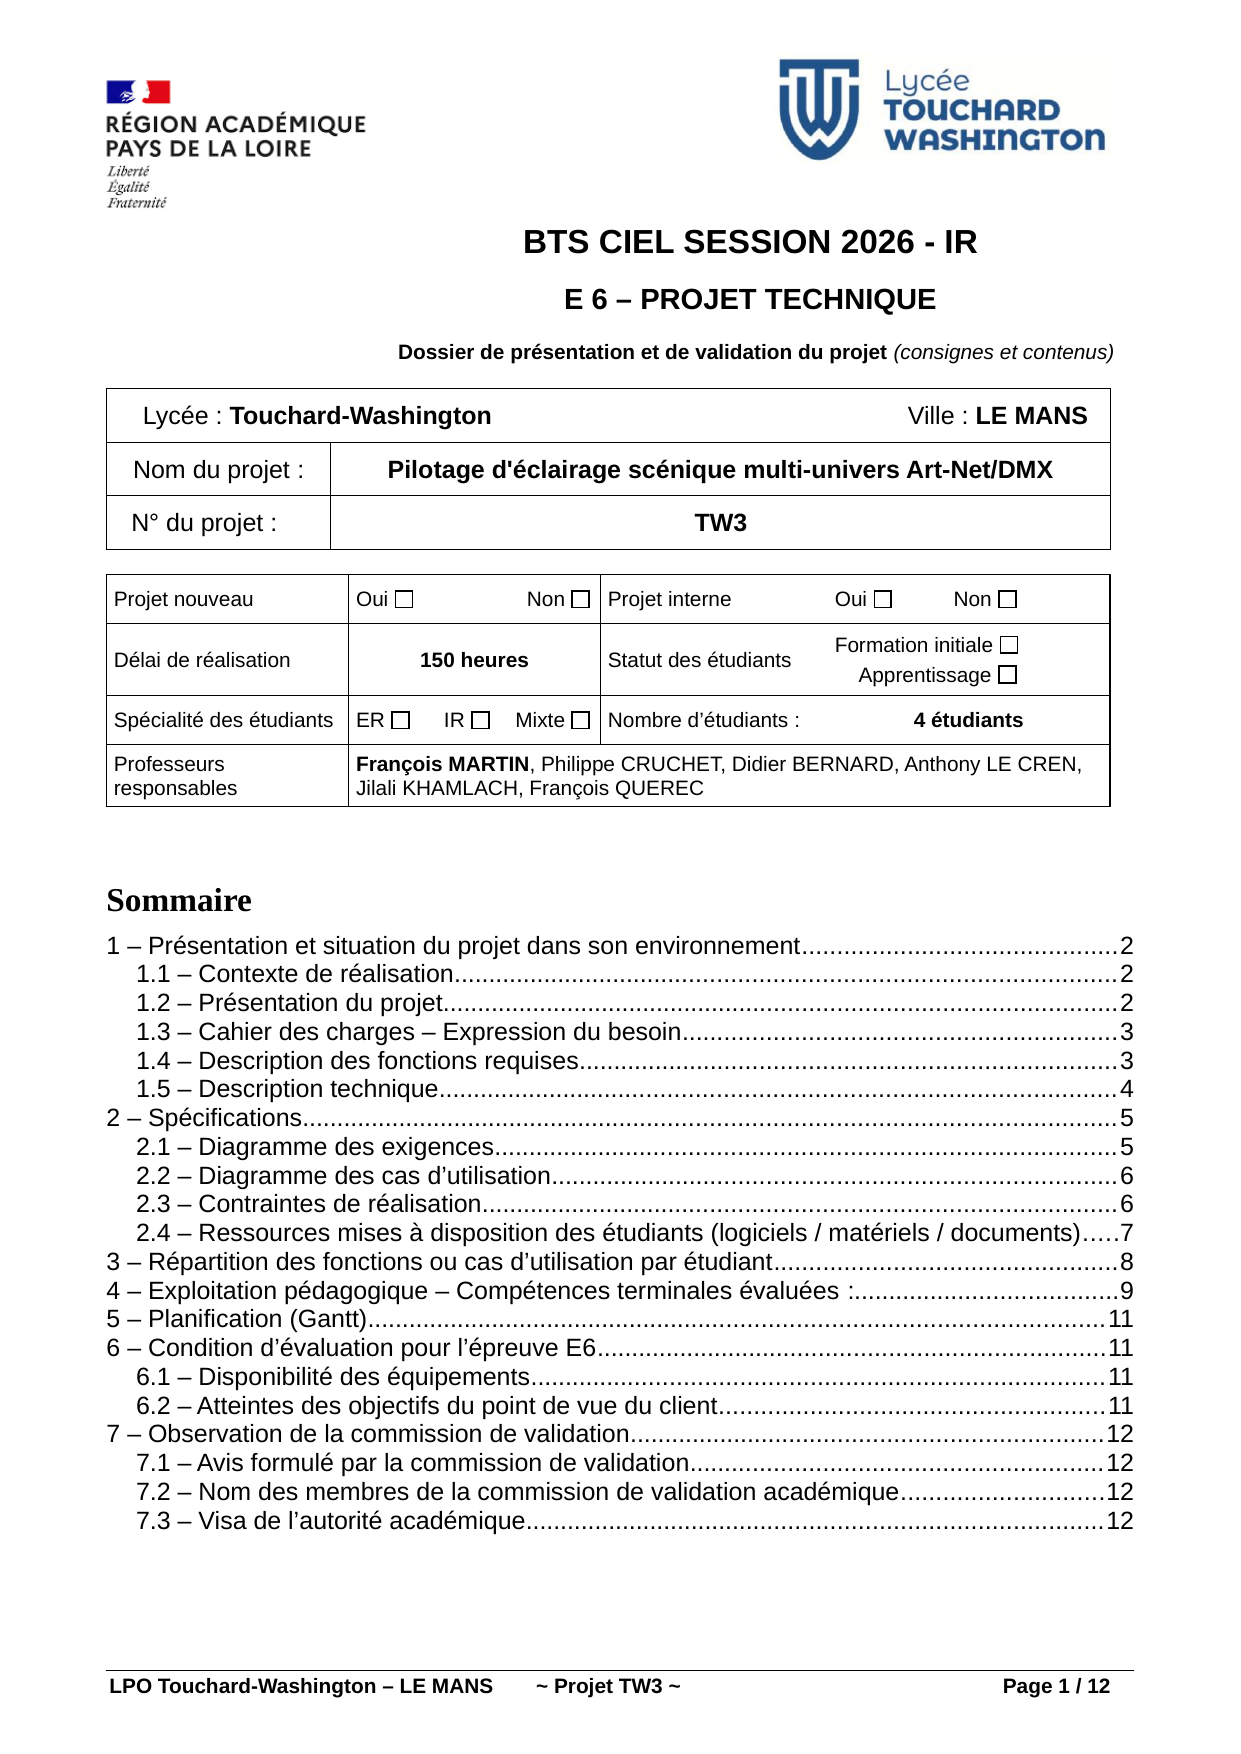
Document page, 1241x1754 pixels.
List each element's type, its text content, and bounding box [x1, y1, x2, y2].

table_cell Statut des étudiants [601, 624, 827, 695]
text 1.2 – Présentation du projet 2 [136, 988, 1134, 1017]
table_header Lycée : Touchard-Washington Ville : LE MANS [107, 389, 1110, 442]
table_cell Nom du projet : [107, 443, 330, 495]
table_cell TW3 [331, 496, 1110, 549]
text 7.2 – Nom des membres de la commission de validation académique 12 [136, 1477, 1134, 1506]
text 5 – Planification (Gantt) 11 [106, 1304, 1134, 1333]
table_cell François MARTIN, Philippe CRUCHET, Didier BERNARD, Anthony LE CREN, Jilali KHAMLACH, François QUEREC [349, 745, 1109, 806]
text 1.5 – Description technique 4 [136, 1074, 1134, 1103]
table_cell Professeurs responsables [107, 745, 348, 806]
subtitle Sommaire [106, 880, 1134, 918]
picture [90, 71, 383, 223]
table_header Oui Non [349, 575, 600, 623]
table_cell Nombre d’étudiants : [601, 696, 827, 744]
text BTS CIEL SESSION 2026 - IR [367, 47, 1134, 261]
table_cell Spécialité des étudiants [107, 696, 348, 744]
table_cell Formation initiale Apprentissage [827, 624, 1109, 695]
text Dossier de présentation et de validation du projet (consignes et contenus) [367, 340, 1134, 364]
table_cell Pilotage d'éclairage scénique multi-univers Art-Net/DMX [331, 443, 1110, 495]
table_cell 150 heures [349, 624, 600, 695]
text E 6 – PROJET TECHNIQUE [367, 282, 1134, 316]
table_cell 4 étudiants [827, 696, 1109, 744]
table_cell N° du projet : [107, 496, 330, 549]
text 4 – Exploitation pédagogique – Compétences terminales évaluées : 9 [106, 1276, 1134, 1304]
text 3 – Répartition des fonctions ou cas d’utilisation par étudiant 8 [106, 1247, 1134, 1276]
text 7.1 – Avis formulé par la commission de validation 12 [136, 1448, 1134, 1477]
table_header Oui Non [827, 575, 1109, 623]
text 1.3 – Cahier des charges – Expression du besoin 3 [136, 1017, 1134, 1046]
text 6.2 – Atteintes des objectifs du point de vue du client 11 [136, 1391, 1134, 1419]
text 6 – Condition d’évaluation pour l’épreuve E6 11 [106, 1333, 1134, 1362]
table_header Projet nouveau [107, 575, 348, 623]
text 1.1 – Contexte de réalisation 2 [136, 959, 1134, 988]
table_cell ER IR Mixte [349, 696, 600, 744]
text 6.1 – Disponibilité des équipements 11 [136, 1362, 1134, 1391]
text 2.3 – Contraintes de réalisation 6 [136, 1189, 1134, 1218]
text 2.1 – Diagramme des exigences 5 [136, 1132, 1134, 1161]
text 7.3 – Visa de l’autorité académique 12 [136, 1506, 1134, 1534]
table_header Projet interne [601, 575, 827, 623]
text 7 – Observation de la commission de validation 12 [106, 1419, 1134, 1448]
text 1.4 – Description des fonctions requises 3 [136, 1046, 1134, 1074]
text 2.4 – Ressources mises à disposition des étudiants (logiciels / matériels / documents) 7 [136, 1218, 1134, 1247]
text 1 – Présentation et situation du projet dans son environnement 2 [106, 931, 1134, 959]
text 2.2 – Diagramme des cas d’utilisation 6 [136, 1161, 1134, 1189]
text 2 – Spécifications 5 [106, 1103, 1134, 1132]
picture [773, 52, 1112, 164]
table_cell Délai de réalisation [107, 624, 348, 695]
